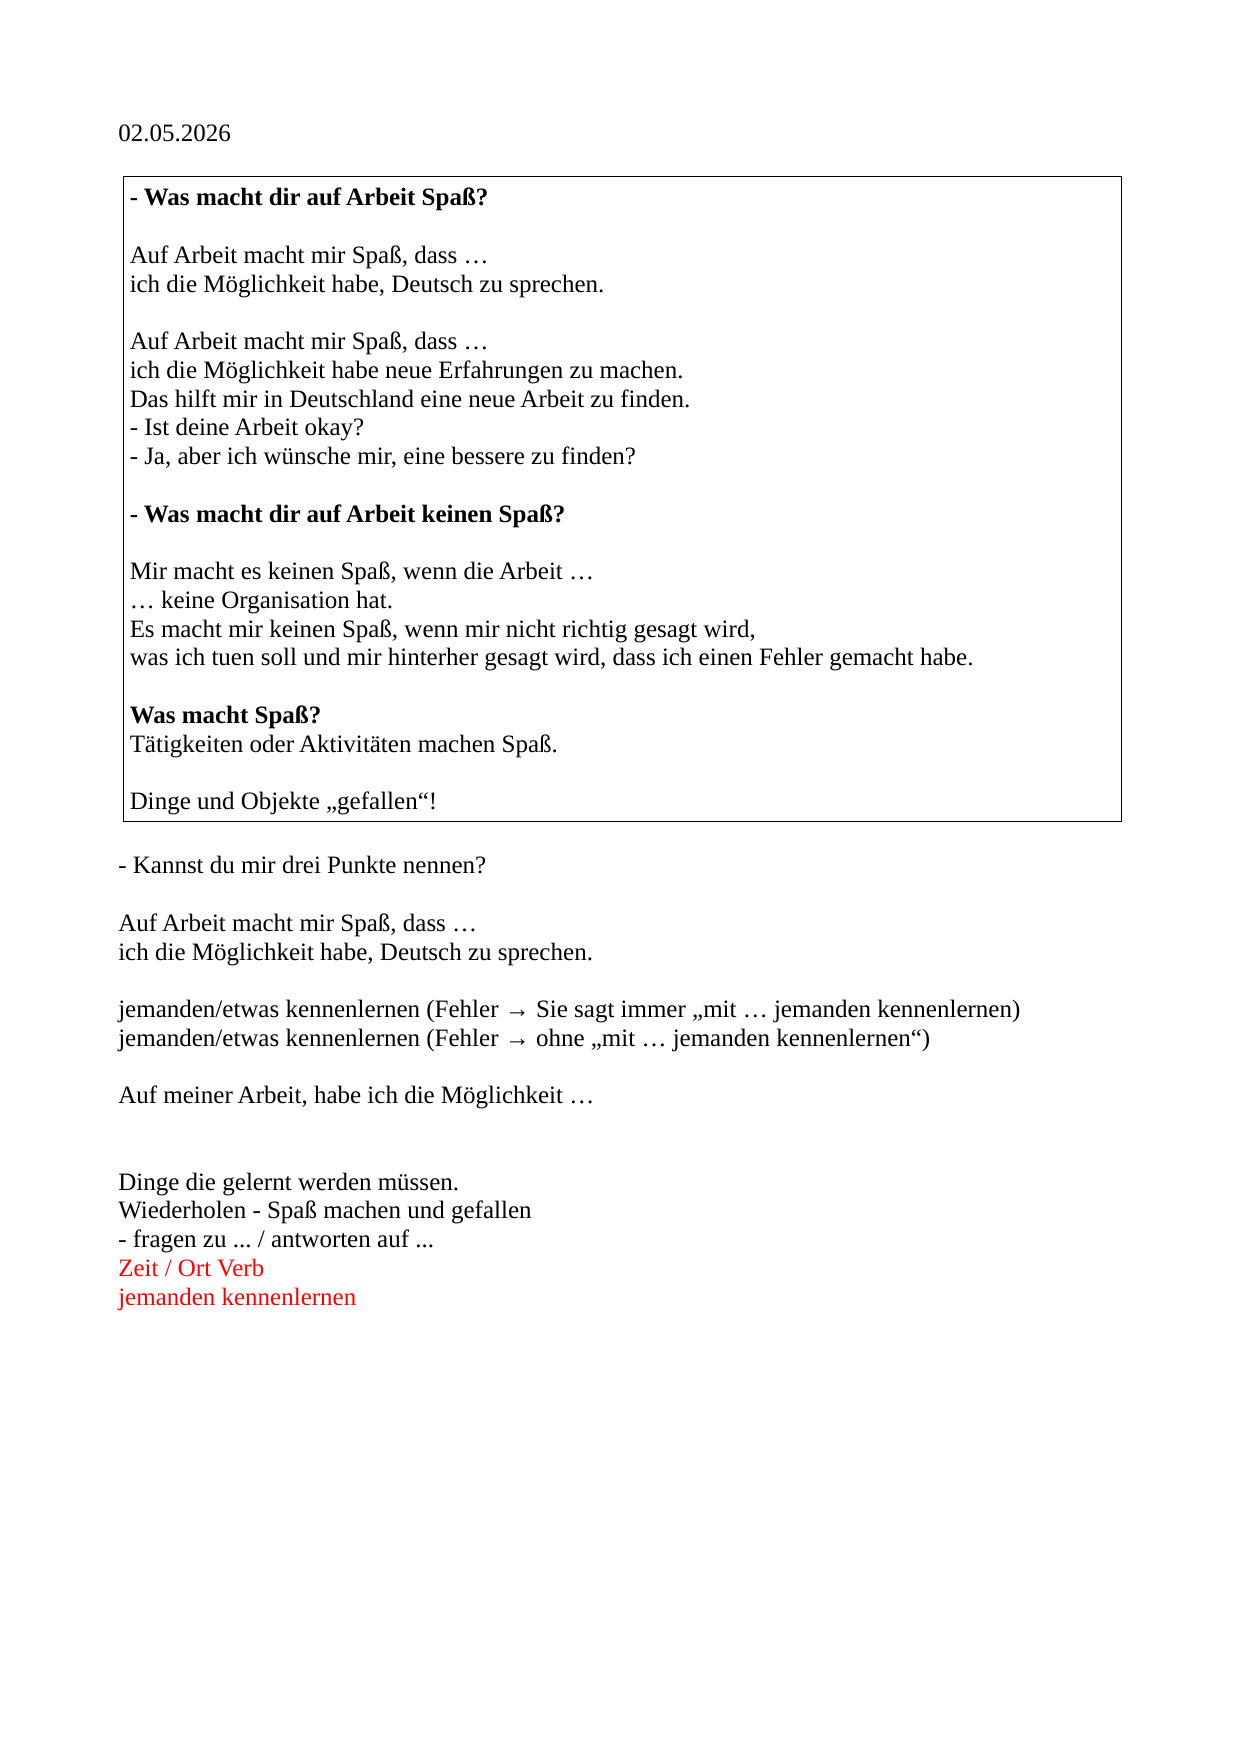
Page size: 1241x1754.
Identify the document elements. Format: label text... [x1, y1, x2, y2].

text - fragen zu ... / antworten auf ... [118, 1224, 1122, 1253]
text 02.05.2026 [118, 118, 1122, 147]
table_header - Was macht dir auf Arbeit Spaß? Auf Arbeit macht mir Spaß, dass … ich die Möglichkeit habe, Deutsch zu sprechen. Auf Arbeit macht mir Spaß, dass … ich die Möglichkeit habe neue Erfahrungen zu machen. Das hilft mir in Deutschland eine neue Arbeit zu finden. - Ist deine Arbeit okay? - Ja, aber ich wünsche mir, eine bessere zu finden? - Was macht dir auf Arbeit keinen Spaß? Mir macht es keinen Spaß, wenn die Arbeit … … keine Organisation hat. Es macht mir keinen Spaß, wenn mir nicht richtig gesagt wird, was ich tuen soll und mir hinterher gesagt wird, dass ich einen Fehler gemacht habe. Was macht Spaß? Tätigkeiten oder Aktivitäten machen Spaß. Dinge und Objekte „gefallen“! [124, 177, 1121, 821]
text Auf meiner Arbeit, habe ich die Möglichkeit … [118, 1080, 1122, 1109]
text ich die Möglichkeit habe, Deutsch zu sprechen. [118, 937, 1122, 965]
text jemanden/etwas kennenlernen (Fehler → ohne „mit … jemanden kennenlernen“) [118, 1023, 1122, 1052]
text Dinge die gelernt werden müssen. [118, 1167, 1122, 1195]
text Wiederholen - Spaß machen und gefallen [118, 1195, 1122, 1224]
text - Kannst du mir drei Punkte nennen? [118, 850, 1122, 879]
text Zeit / Ort Verb jemanden kennenlernen [118, 1253, 1122, 1310]
text jemanden/etwas kennenlernen (Fehler → Sie sagt immer „mit … jemanden kennenlernen) [118, 994, 1122, 1023]
text Auf Arbeit macht mir Spaß, dass … [118, 908, 1122, 937]
